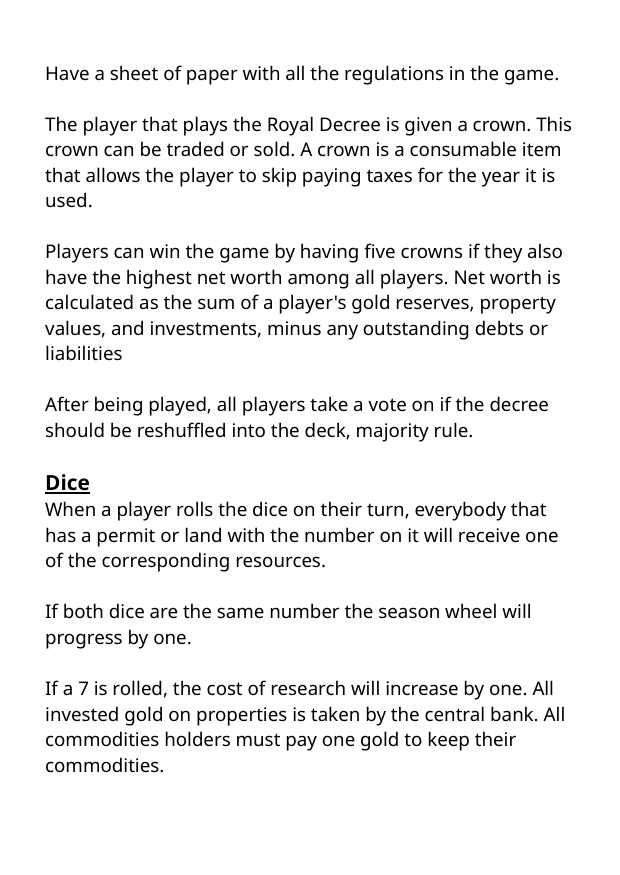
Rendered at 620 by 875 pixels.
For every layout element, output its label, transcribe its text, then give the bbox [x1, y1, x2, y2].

text Players can win the game by having five crowns if they also have the highest net worth among all players. Net worth is calculated as the sum of a player's gold reserves, property values, and investments, minus any outstanding debts or liabilities [45, 239, 574, 366]
text After being played, all players take a vote on if the decree should be reshuffled into the deck, majority rule. [45, 392, 574, 443]
text The player that plays the Royal Decree is given a crown. This crown can be traded or sold. A crown is a consumable item that allows the player to skip paying taxes for the year it is used. [45, 111, 574, 213]
text When a player rolls the dice on their turn, everybody that has a permit or land with the number on it will receive one of the corresponding resources. [45, 497, 574, 573]
text Dice [45, 468, 574, 497]
text If both dice are the same number the season wheel will progress by one. [45, 599, 574, 650]
text If a 7 is rolled, the cost of research will increase by one. All invested gold on properties is taken by the central bank. All commodities holders must pay one gold to keep their commodities. [45, 675, 574, 777]
text Have a sheet of paper with all the regulations in the game. [45, 60, 574, 86]
